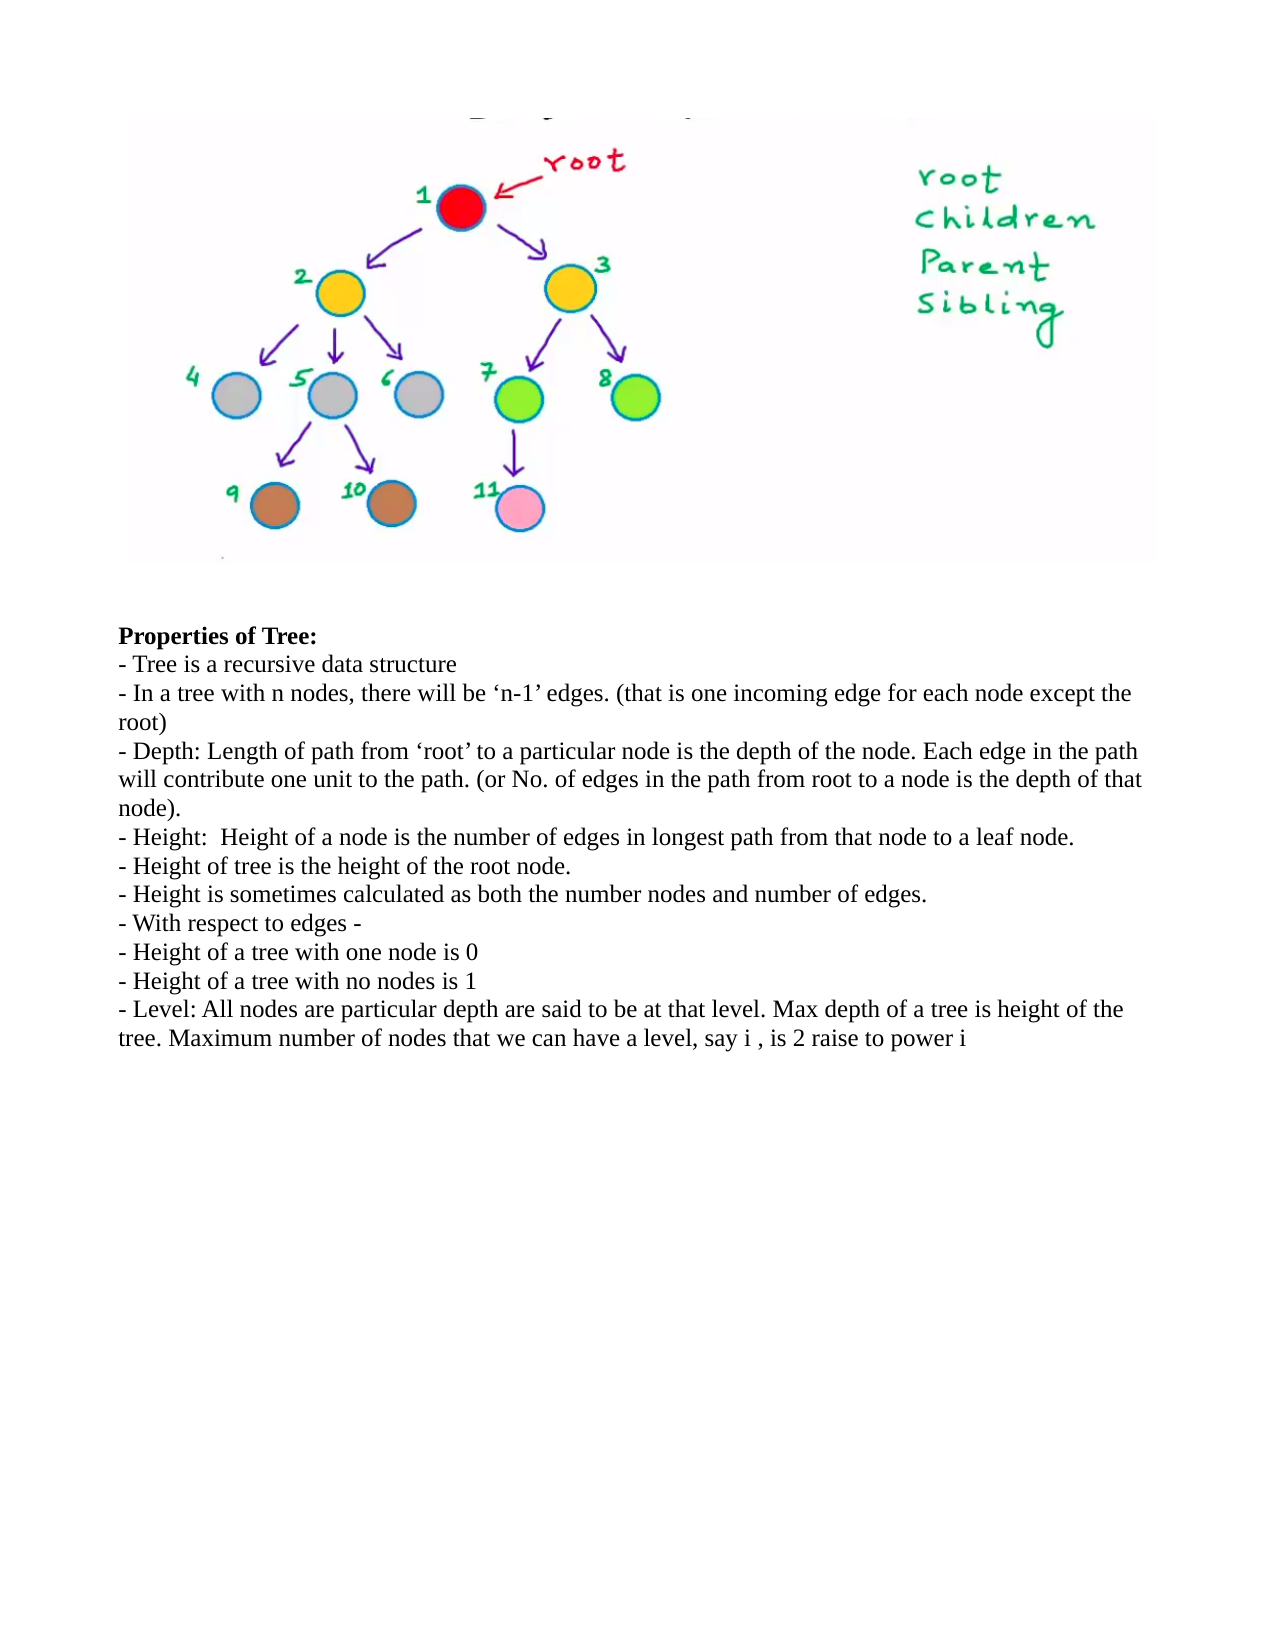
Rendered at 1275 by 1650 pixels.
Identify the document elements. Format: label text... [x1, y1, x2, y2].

text - In a tree with n nodes, there will be ‘n-1’ edges. (that is one incoming edge for each node except the root) [118, 678, 1157, 736]
text - Height of a tree with no nodes is 1 [118, 966, 1157, 994]
text - Level: All nodes are particular depth are said to be at that level. Max depth of a tree is height of the tree. Maximum number of nodes that we can have a level, say i , is 2 raise to power i [118, 994, 1157, 1052]
text - Height of a tree with one node is 0 [118, 937, 1157, 966]
text - Depth: Length of path from ‘root’ to a particular node is the depth of the node. Each edge in the path will contribute one unit to the path. (or No. of edges in the path from root to a node is the depth of that node). [118, 736, 1157, 822]
text - Height is sometimes calculated as both the number nodes and number of edges. [118, 879, 1157, 908]
text - Height: Height of a node is the number of edges in longest path from that node to a leaf node. [118, 822, 1157, 851]
text - Tree is a recursive data structure [118, 649, 1157, 678]
text Properties of Tree: [118, 621, 1157, 649]
text - With respect to edges - [118, 908, 1157, 937]
picture [118, 118, 1157, 564]
text - Height of tree is the height of the root node. [118, 851, 1157, 879]
